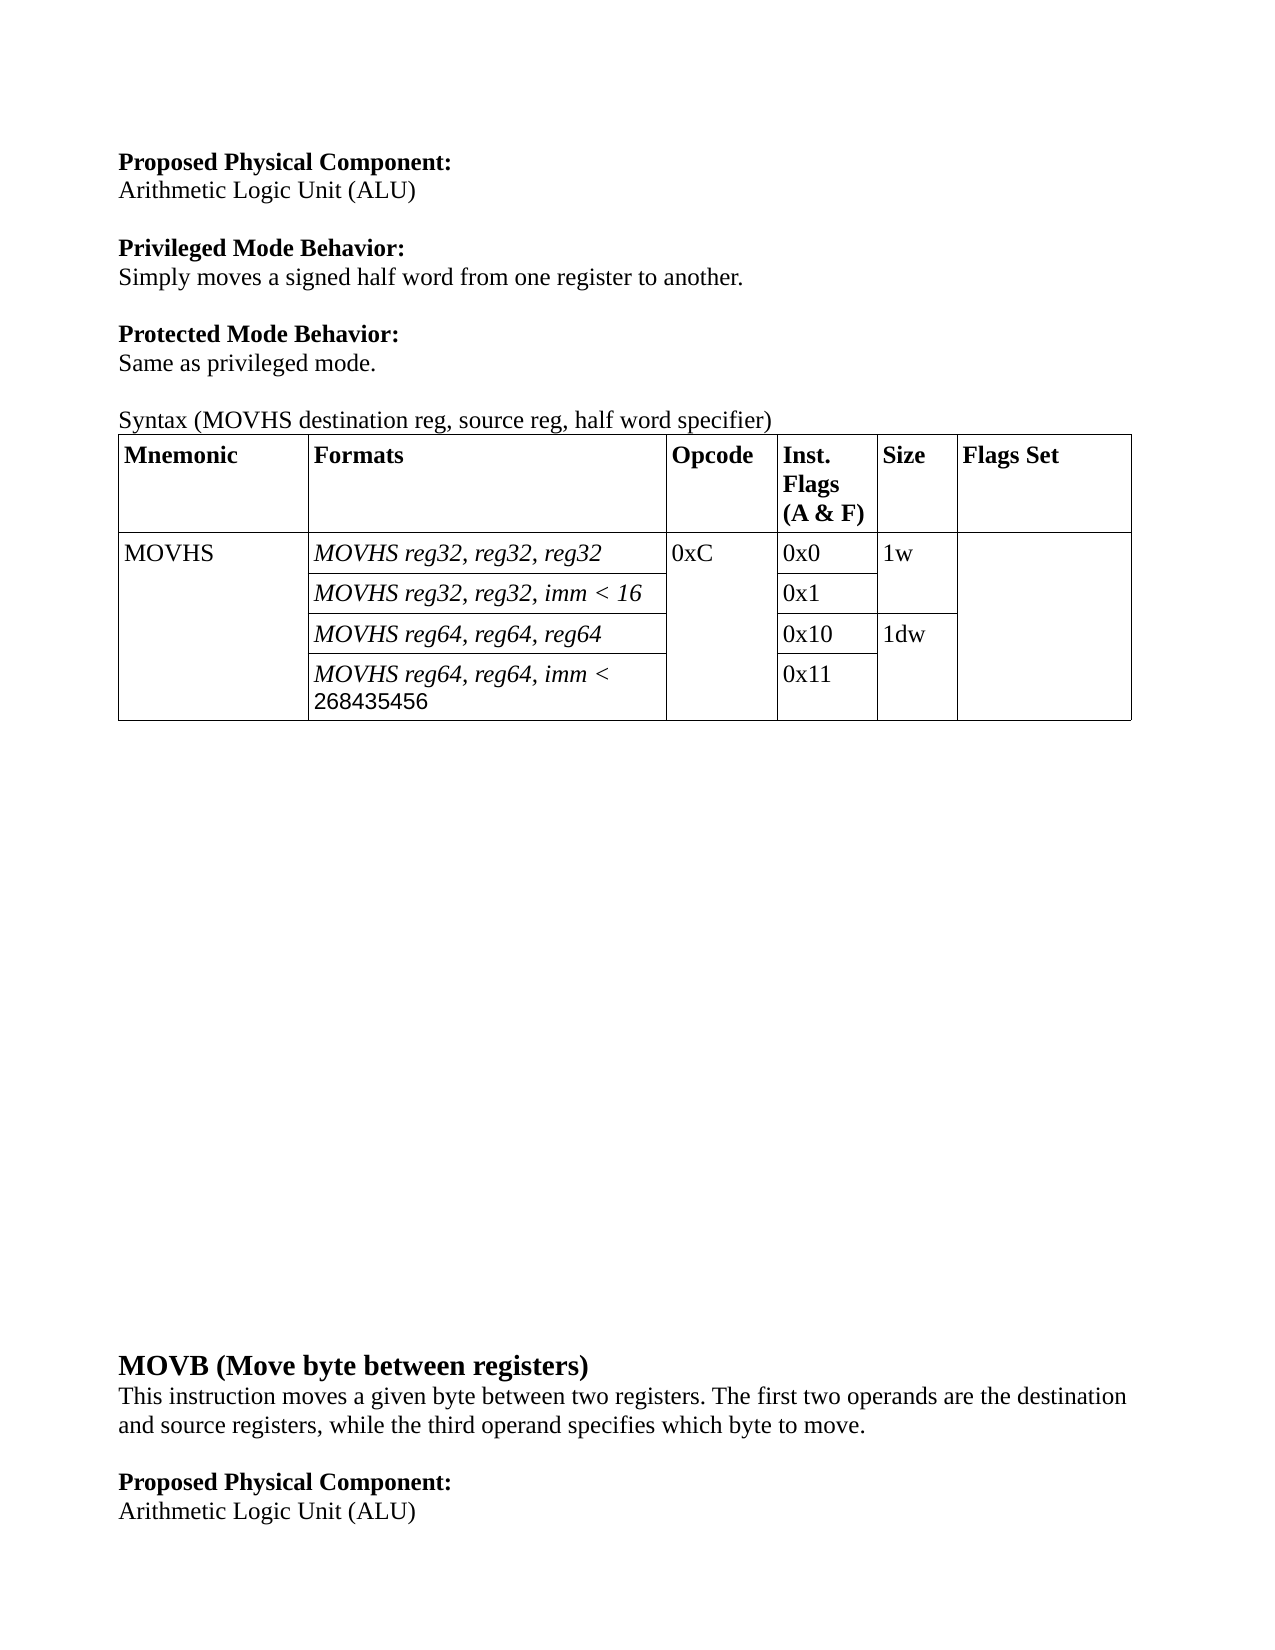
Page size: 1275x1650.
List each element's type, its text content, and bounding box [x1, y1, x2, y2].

table_header Flags Set [958, 435, 1131, 532]
text Privileged Mode Behavior: [118, 233, 1157, 262]
text Arithmetic Logic Unit (ALU) [118, 1496, 1157, 1525]
table_cell MOVHS reg64, reg64, reg64 [309, 614, 666, 653]
text Proposed Physical Component: [118, 1467, 1157, 1496]
table_header Inst. Flags (A & F) [778, 435, 877, 532]
table_cell MOVHS reg32, reg32, reg32 [309, 533, 666, 572]
table_cell 1dw [878, 614, 957, 720]
text This instruction moves a given byte between two registers. The first two operands are the destination and source registers, while the third operand specifies which byte to move. [118, 1381, 1157, 1439]
text Syntax (MOVHS destination reg, source reg, half word specifier) [118, 406, 1157, 434]
table_header Opcode [667, 435, 777, 532]
text Proposed Physical Component: [118, 147, 1157, 176]
table_cell 1w [878, 533, 957, 613]
text MOVB (Move byte between registers) [118, 1348, 1157, 1381]
table_header Mnemonic [119, 435, 308, 532]
table_cell 0xC [667, 533, 777, 720]
table_header Size [878, 435, 957, 532]
table_cell MOVHS [119, 533, 308, 720]
table_cell [958, 533, 1131, 720]
table_cell 0x0 [778, 533, 877, 572]
text Simply moves a signed half word from one register to another. [118, 262, 1157, 291]
text Same as privileged mode. [118, 348, 1157, 377]
table_cell 0x11 [778, 654, 877, 720]
table_header Formats [309, 435, 666, 532]
table_cell MOVHS reg64, reg64, imm < 268435456 [309, 654, 666, 720]
text Protected Mode Behavior: [118, 319, 1157, 348]
table_cell 0x10 [778, 614, 877, 653]
table_cell MOVHS reg32, reg32, imm < 16 [309, 574, 666, 613]
table_cell 0x1 [778, 574, 877, 613]
text Arithmetic Logic Unit (ALU) [118, 176, 1157, 204]
